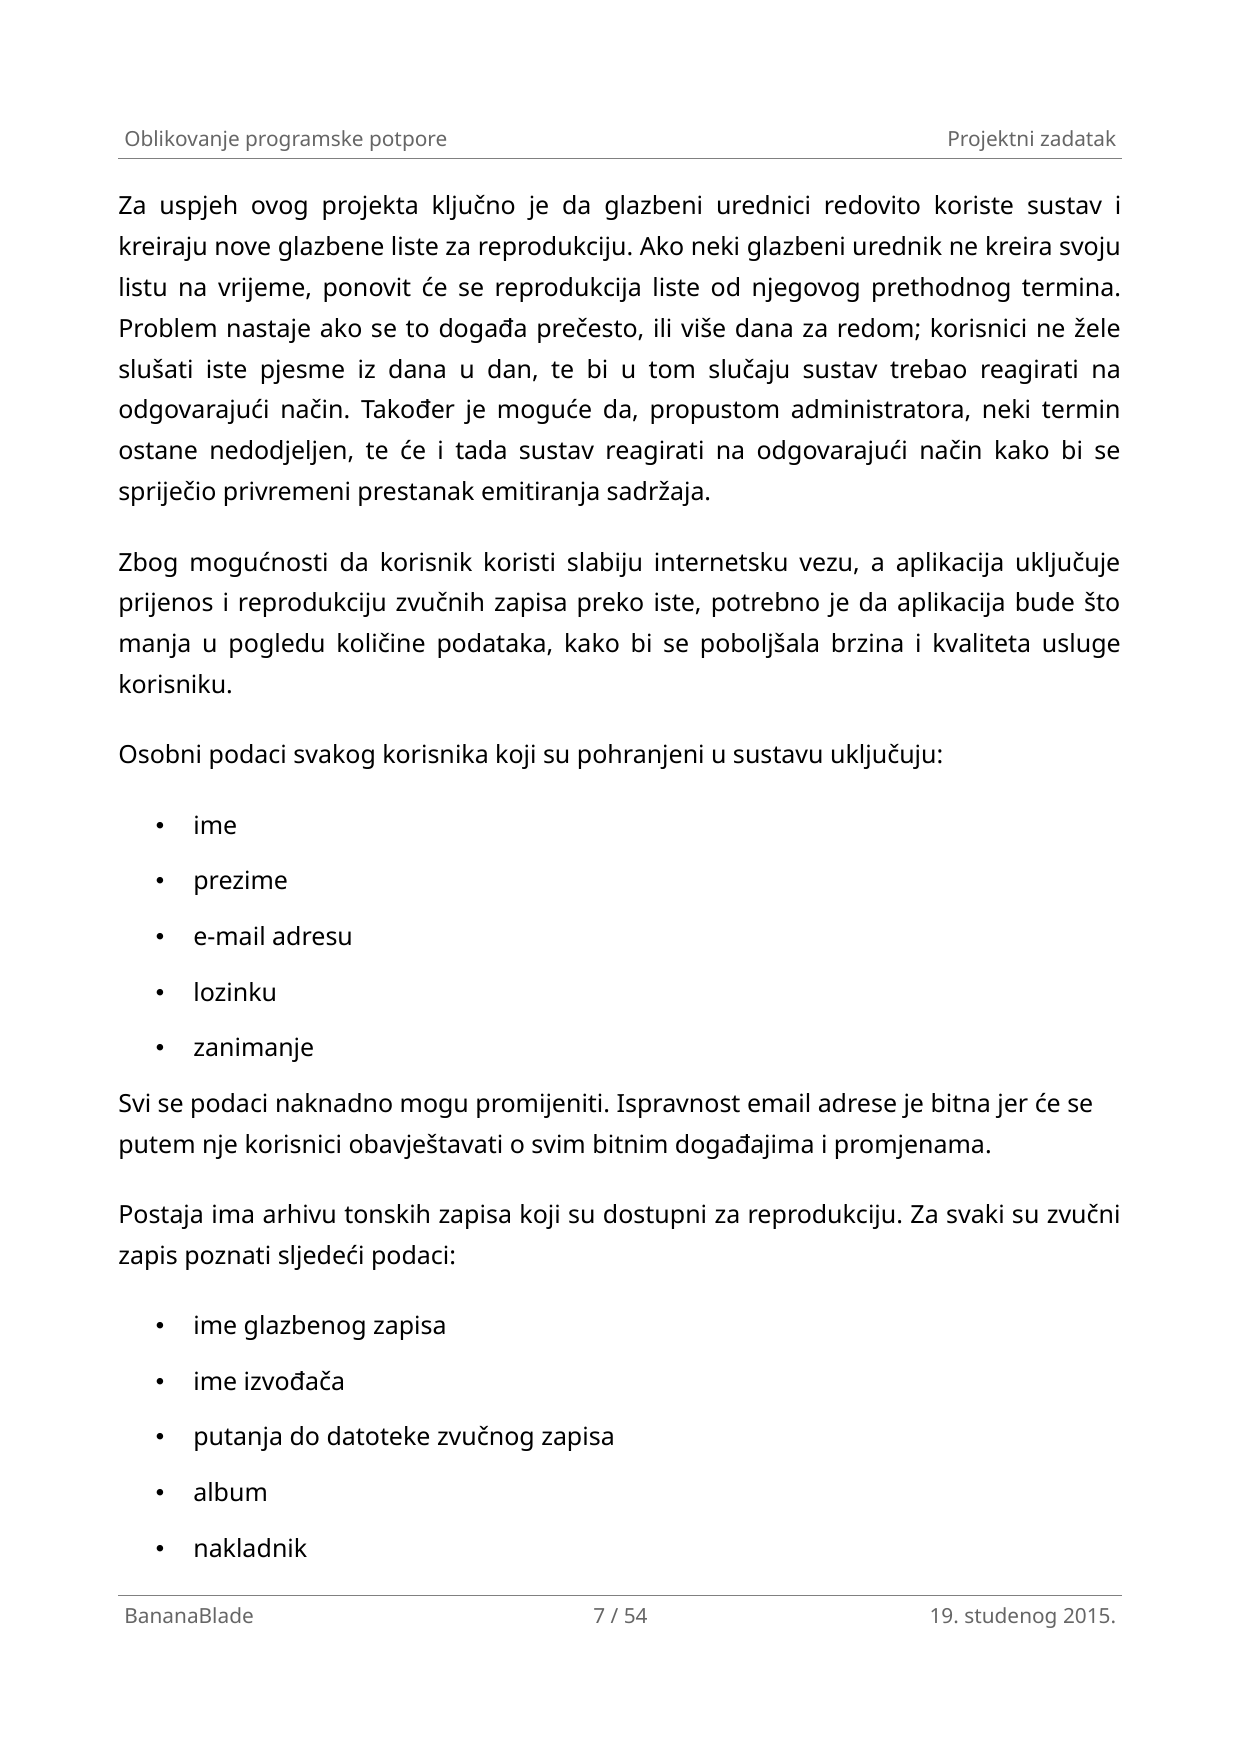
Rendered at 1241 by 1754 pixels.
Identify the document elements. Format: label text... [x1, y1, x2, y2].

list lozinku [156, 974, 1122, 1008]
list album [156, 1474, 1122, 1509]
text Postaja ima arhivu tonskih zapisa koji su dostupni za reprodukciju. Za svaki su zvučni zapis poznati sljedeći podaci: [118, 1197, 1122, 1271]
text Osobni podaci svakog korisnika koji su pohranjeni u sustavu uključuju: [118, 737, 1122, 771]
list ime glazbenog zapisa [156, 1308, 1122, 1342]
list e-mail adresu [156, 918, 1122, 953]
list putanja do datoteke zvučnog zapisa [156, 1419, 1122, 1453]
list prezime [156, 863, 1122, 897]
text Svi se podaci naknadno mogu promijeniti. Ispravnost email adrese je bitna jer će se putem nje korisnici obavještavati o svim bitnim događajima i promjenama. [118, 1085, 1122, 1160]
text Zbog mogućnosti da korisnik koristi slabiju internetsku vezu, a aplikacija uključuje prijenos i reprodukciju zvučnih zapisa preko iste, potrebno je da aplikacija bude što manja u pogledu količine podataka, kako bi se poboljšala brzina i kvaliteta usluge korisniku. [118, 544, 1122, 701]
list ime izvođača [156, 1363, 1122, 1397]
list ime [156, 807, 1122, 841]
list zanimanje [156, 1030, 1122, 1064]
text Za uspjeh ovog projekta ključno je da glazbeni urednici redovito koriste sustav i kreiraju nove glazbene liste za reprodukciju. Ako neki glazbeni urednik ne kreira svoju listu na vrijeme, ponovit će se reprodukcija liste od njegovog prethodnog termina. Problem nastaje ako se to događa prečesto, ili više dana za redom; korisnici ne žele slušati iste pjesme iz dana u dan, te bi u tom slučaju sustav trebao reagirati na odgovarajući način. Također je moguće da, propustom administratora, neki termin ostane nedodjeljen, te će i tada sustav reagirati na odgovarajući način kako bi se spriječio privremeni prestanak emitiranja sadržaja. [118, 188, 1122, 508]
list nakladnik [156, 1530, 1122, 1564]
